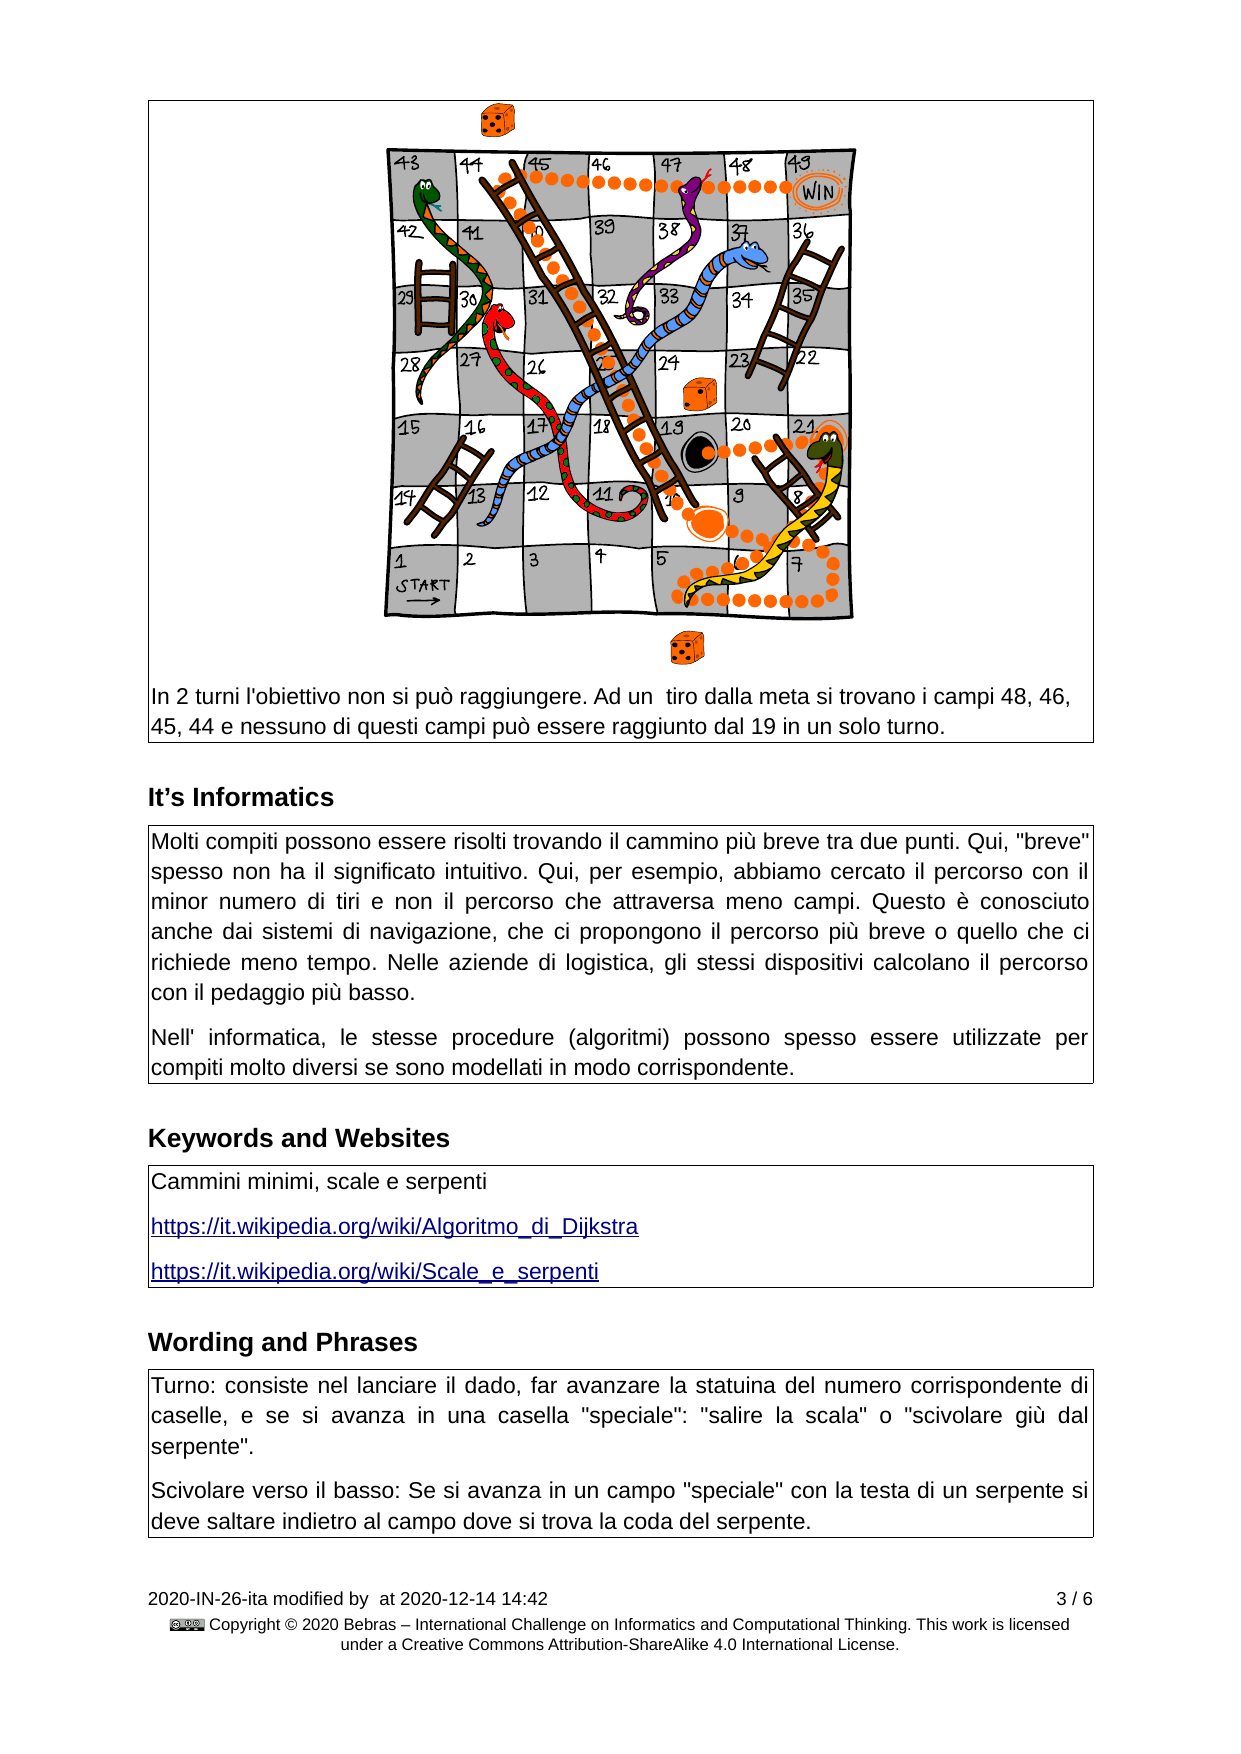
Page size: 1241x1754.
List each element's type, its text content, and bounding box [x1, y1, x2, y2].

text Nell' informatica, le stesse procedure (algoritmi) possono spesso essere utilizzate per compiti molto diversi se sono modellati in modo corrispondente. [149, 1020, 1093, 1083]
text https://it.wikipedia.org/wiki/Scale_e_serpenti [149, 1255, 1093, 1287]
text Cammini minimi, scale e serpenti [149, 1166, 1093, 1194]
text Turno: consiste nel lanciare il dado, far avanzare la statuina del numero corrispondente di caselle, e se si avanza in una casella "speciale": "salire la scala" o "scivolare giù dal serpente". [149, 1370, 1093, 1459]
subtitle Wording and Phrases [148, 1326, 1093, 1357]
text Scivolare verso il basso: Se si avanza in un campo "speciale" con la testa di un serpente si deve saltare indietro al campo dove si trova la coda del serpente. [149, 1474, 1093, 1537]
subtitle Keywords and Websites [148, 1122, 1093, 1153]
text https://it.wikipedia.org/wiki/Algoritmo_di_Dijkstra [149, 1210, 1093, 1239]
subtitle It’s Informatics [148, 782, 1093, 812]
text In 2 turni l'obiettivo non si può raggiungere. Ad un tiro dalla meta si trovano i campi 48, 46, 45, 44 e nessuno di questi campi può essere raggiunto dal 19 in un solo turno. [149, 680, 1093, 742]
text Molti compiti possono essere risolti trovando il cammino più breve tra due punti. Qui, "breve" spesso non ha il significato intuitivo. Qui, per esempio, abbiamo cercato il percorso con il minor numero di tiri e non il percorso che attraversa meno campi. Questo è conosciuto anche dai sistemi di navigazione, che ci propongono il percorso più breve o quello che ci richiede meno tempo. Nelle aziende di logistica, gli stessi dispositivi calcolano il percorso con il pedaggio più basso. [149, 826, 1093, 1005]
